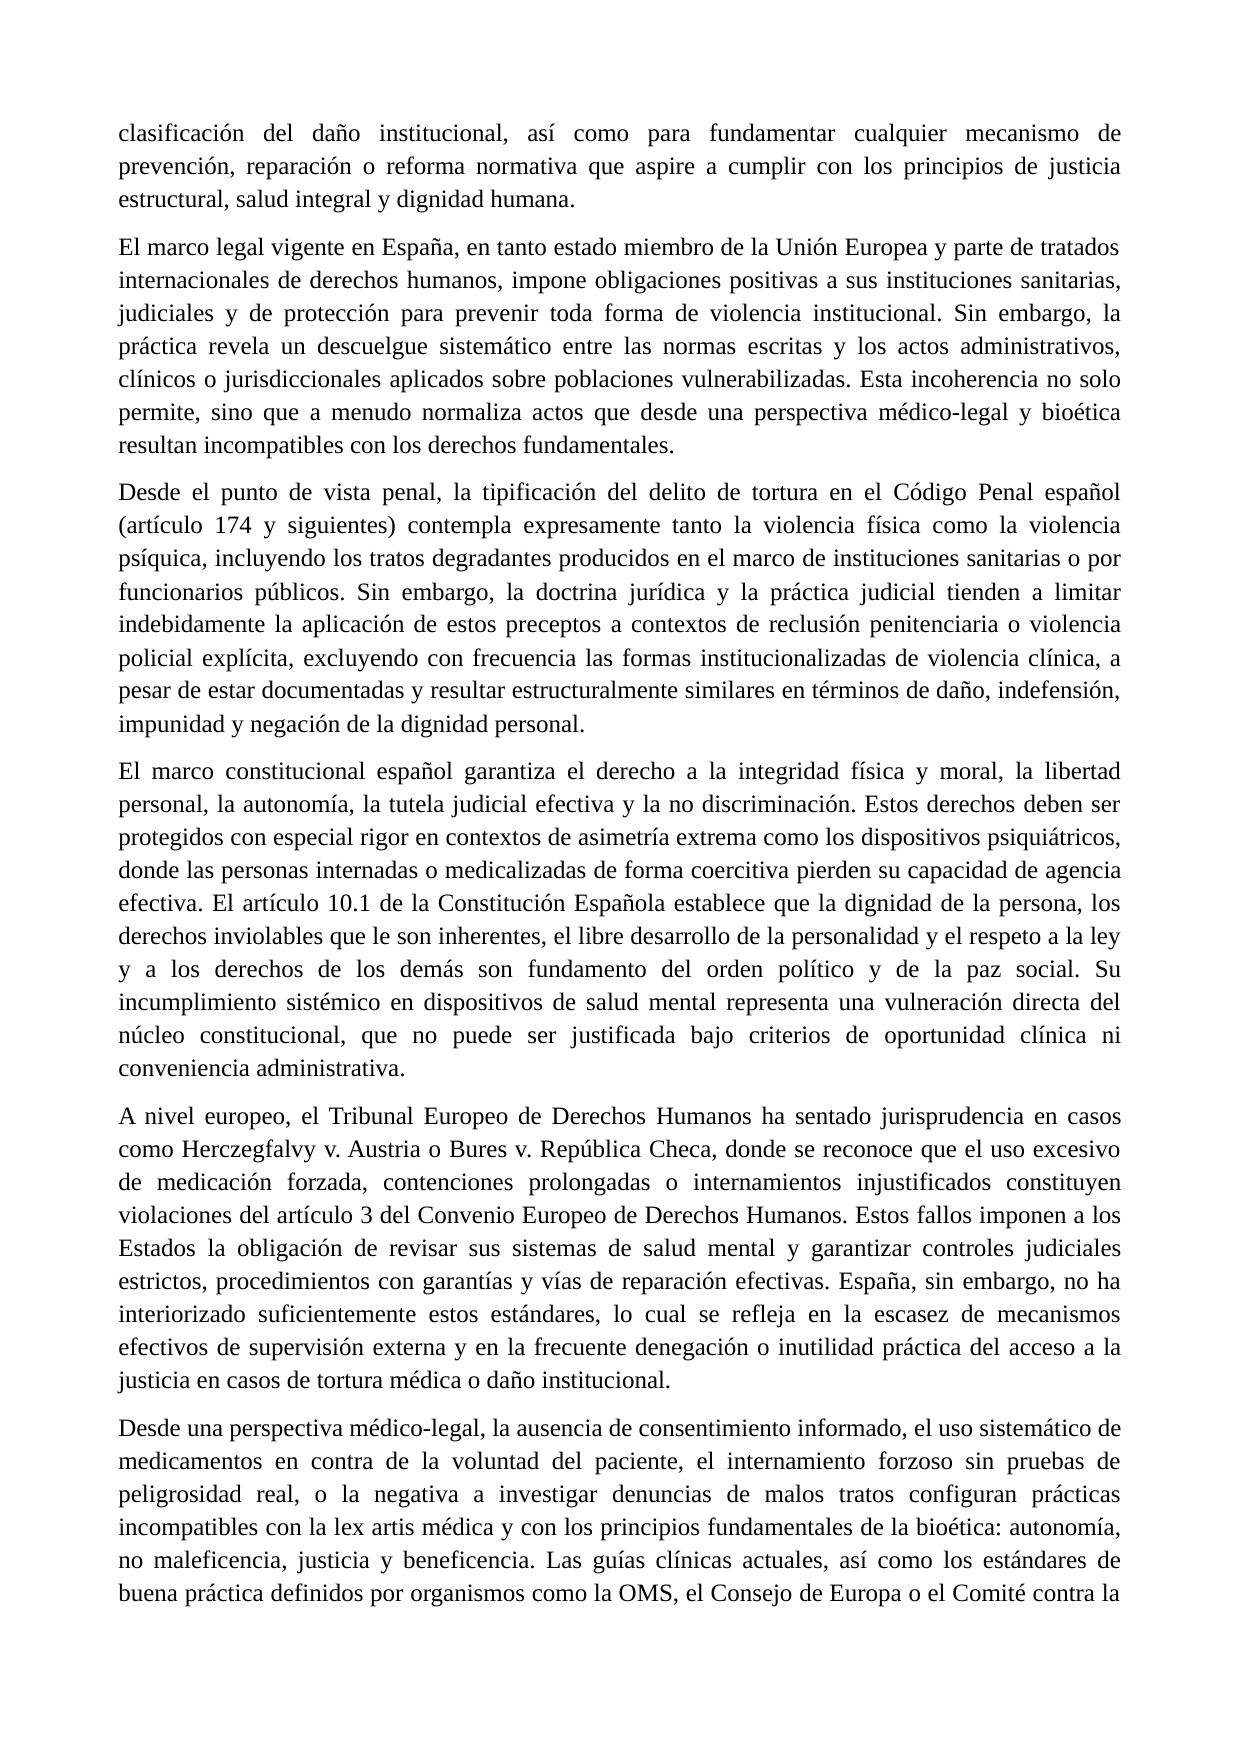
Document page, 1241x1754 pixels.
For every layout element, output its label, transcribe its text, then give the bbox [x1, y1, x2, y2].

text El marco constitucional español garantiza el derecho a la integridad física y moral, la libertad personal, la autonomía, la tutela judicial efectiva y la no discriminación. Estos derechos deben ser protegidos con especial rigor en contextos de asimetría extrema como los dispositivos psiquiátricos, donde las personas internadas o medicalizadas de forma coercitiva pierden su capacidad de agencia efectiva. El artículo 10.1 de la Constitución Española establece que la dignidad de la persona, los derechos inviolables que le son inherentes, el libre desarrollo de la personalidad y el respeto a la ley y a los derechos de los demás son fundamento del orden político y de la paz social. Su incumplimiento sistémico en dispositivos de salud mental representa una vulneración directa del núcleo constitucional, que no puede ser justificada bajo criterios de oportunidad clínica ni conveniencia administrativa. [118, 756, 1122, 1082]
text Desde una perspectiva médico-legal, la ausencia de consentimiento informado, el uso sistemático de medicamentos en contra de la voluntad del paciente, el internamiento forzoso sin pruebas de peligrosidad real, o la negativa a investigar denuncias de malos tratos configuran prácticas incompatibles con la lex artis médica y con los principios fundamentales de la bioética: autonomía, no maleficencia, justicia y beneficencia. Las guías clínicas actuales, así como los estándares de buena práctica definidos por organismos como la OMS, el Consejo de Europa o el Comité contra la [118, 1413, 1122, 1607]
text A nivel europeo, el Tribunal Europeo de Derechos Humanos ha sentado jurisprudencia en casos como Herczegfalvy v. Austria o Bures v. República Checa, donde se reconoce que el uso excesivo de medicación forzada, contenciones prolongadas o internamientos injustificados constituyen violaciones del artículo 3 del Convenio Europeo de Derechos Humanos. Estos fallos imponen a los Estados la obligación de revisar sus sistemas de salud mental y garantizar controles judiciales estrictos, procedimientos con garantías y vías de reparación efectivas. España, sin embargo, no ha interiorizado suficientemente estos estándares, lo cual se refleja en la escasez de mecanismos efectivos de supervisión externa y en la frecuente denegación o inutilidad práctica del acceso a la justicia en casos de tortura médica o daño institucional. [118, 1101, 1122, 1394]
text Desde el punto de vista penal, la tipificación del delito de tortura en el Código Penal español (artículo 174 y siguientes) contempla expresamente tanto la violencia física como la violencia psíquica, incluyendo los tratos degradantes producidos en el marco de instituciones sanitarias o por funcionarios públicos. Sin embargo, la doctrina jurídica y la práctica judicial tienden a limitar indebidamente la aplicación de estos preceptos a contextos de reclusión penitenciaria o violencia policial explícita, excluyendo con frecuencia las formas institucionalizadas de violencia clínica, a pesar de estar documentadas y resultar estructuralmente similares en términos de daño, indefensión, impunidad y negación de la dignidad personal. [118, 477, 1122, 737]
text El marco legal vigente en España, en tanto estado miembro de la Unión Europea y parte de tratados internacionales de derechos humanos, impone obligaciones positivas a sus instituciones sanitarias, judiciales y de protección para prevenir toda forma de violencia institucional. Sin embargo, la práctica revela un descuelgue sistemático entre las normas escritas y los actos administrativos, clínicos o jurisdiccionales aplicados sobre poblaciones vulnerabilizadas. Esta incoherencia no solo permite, sino que a menudo normaliza actos que desde una perspectiva médico-legal y bioética resultan incompatibles con los derechos fundamentales. [118, 232, 1122, 459]
text clasificación del daño institucional, así como para fundamentar cualquier mecanismo de prevención, reparación o reforma normativa que aspire a cumplir con los principios de justicia estructural, salud integral y dignidad humana. [118, 118, 1122, 213]
